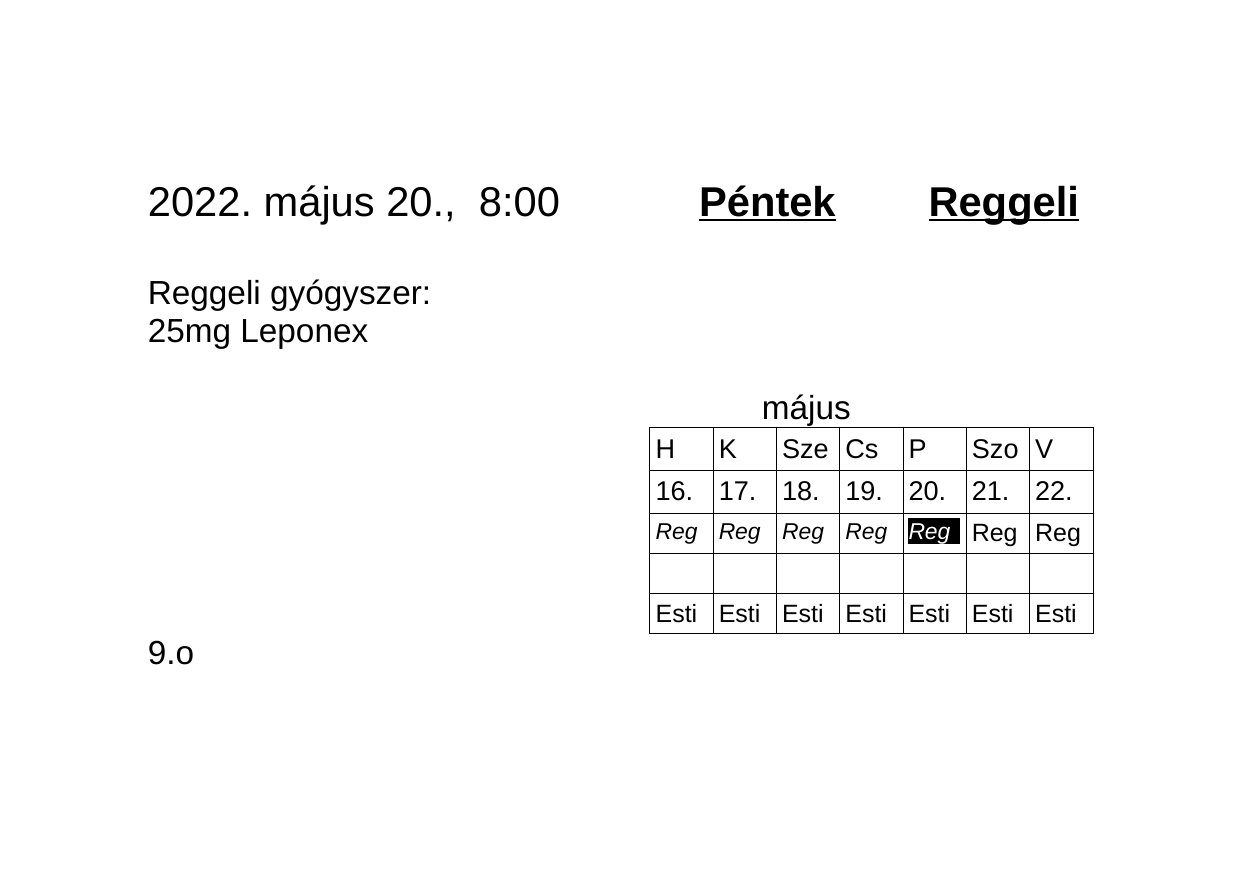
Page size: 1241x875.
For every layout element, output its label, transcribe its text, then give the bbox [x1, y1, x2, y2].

text Reggeli gyógyszer: [148, 273, 1093, 311]
table_cell 19. [840, 471, 903, 512]
table_header Cs [840, 428, 903, 469]
table_cell Reg [840, 514, 903, 553]
text 2022. május 20., 8:00 Péntek Reggeli [148, 177, 1093, 225]
table_cell [1030, 554, 1093, 593]
table_cell 18. [777, 471, 839, 512]
table_cell [967, 554, 1029, 593]
table_cell [714, 554, 776, 593]
table_cell [650, 554, 713, 593]
table_cell 17. [714, 471, 776, 512]
table_cell Reg [1030, 514, 1093, 553]
table_cell 21. [967, 471, 1029, 512]
text május [148, 388, 1093, 427]
table_cell Reg [904, 514, 966, 553]
table_header Sze [777, 428, 839, 469]
table_cell Esti [650, 594, 713, 633]
text 9.o [148, 633, 1093, 672]
table_cell Esti [1030, 594, 1093, 633]
table_cell Esti [840, 594, 903, 633]
table_cell Esti [904, 594, 966, 633]
table_cell 16. [650, 471, 713, 512]
table_cell [777, 554, 839, 593]
table_cell 20. [904, 471, 966, 512]
table_cell Reg [650, 514, 713, 553]
table_cell Reg [967, 514, 1029, 553]
table_cell 22. [1030, 471, 1093, 512]
table_cell [840, 554, 903, 593]
table_header H [650, 428, 713, 469]
text 25mg Leponex [148, 311, 1093, 350]
table_cell Esti [967, 594, 1029, 633]
table_cell Reg [777, 514, 839, 553]
table_header Szo [967, 428, 1029, 469]
table_header K [714, 428, 776, 469]
table_cell Esti [777, 594, 839, 633]
table_cell [904, 554, 966, 593]
table_cell Esti [714, 594, 776, 633]
table_header P [904, 428, 966, 469]
table_header V [1030, 428, 1093, 469]
table_cell Reg [714, 514, 776, 553]
